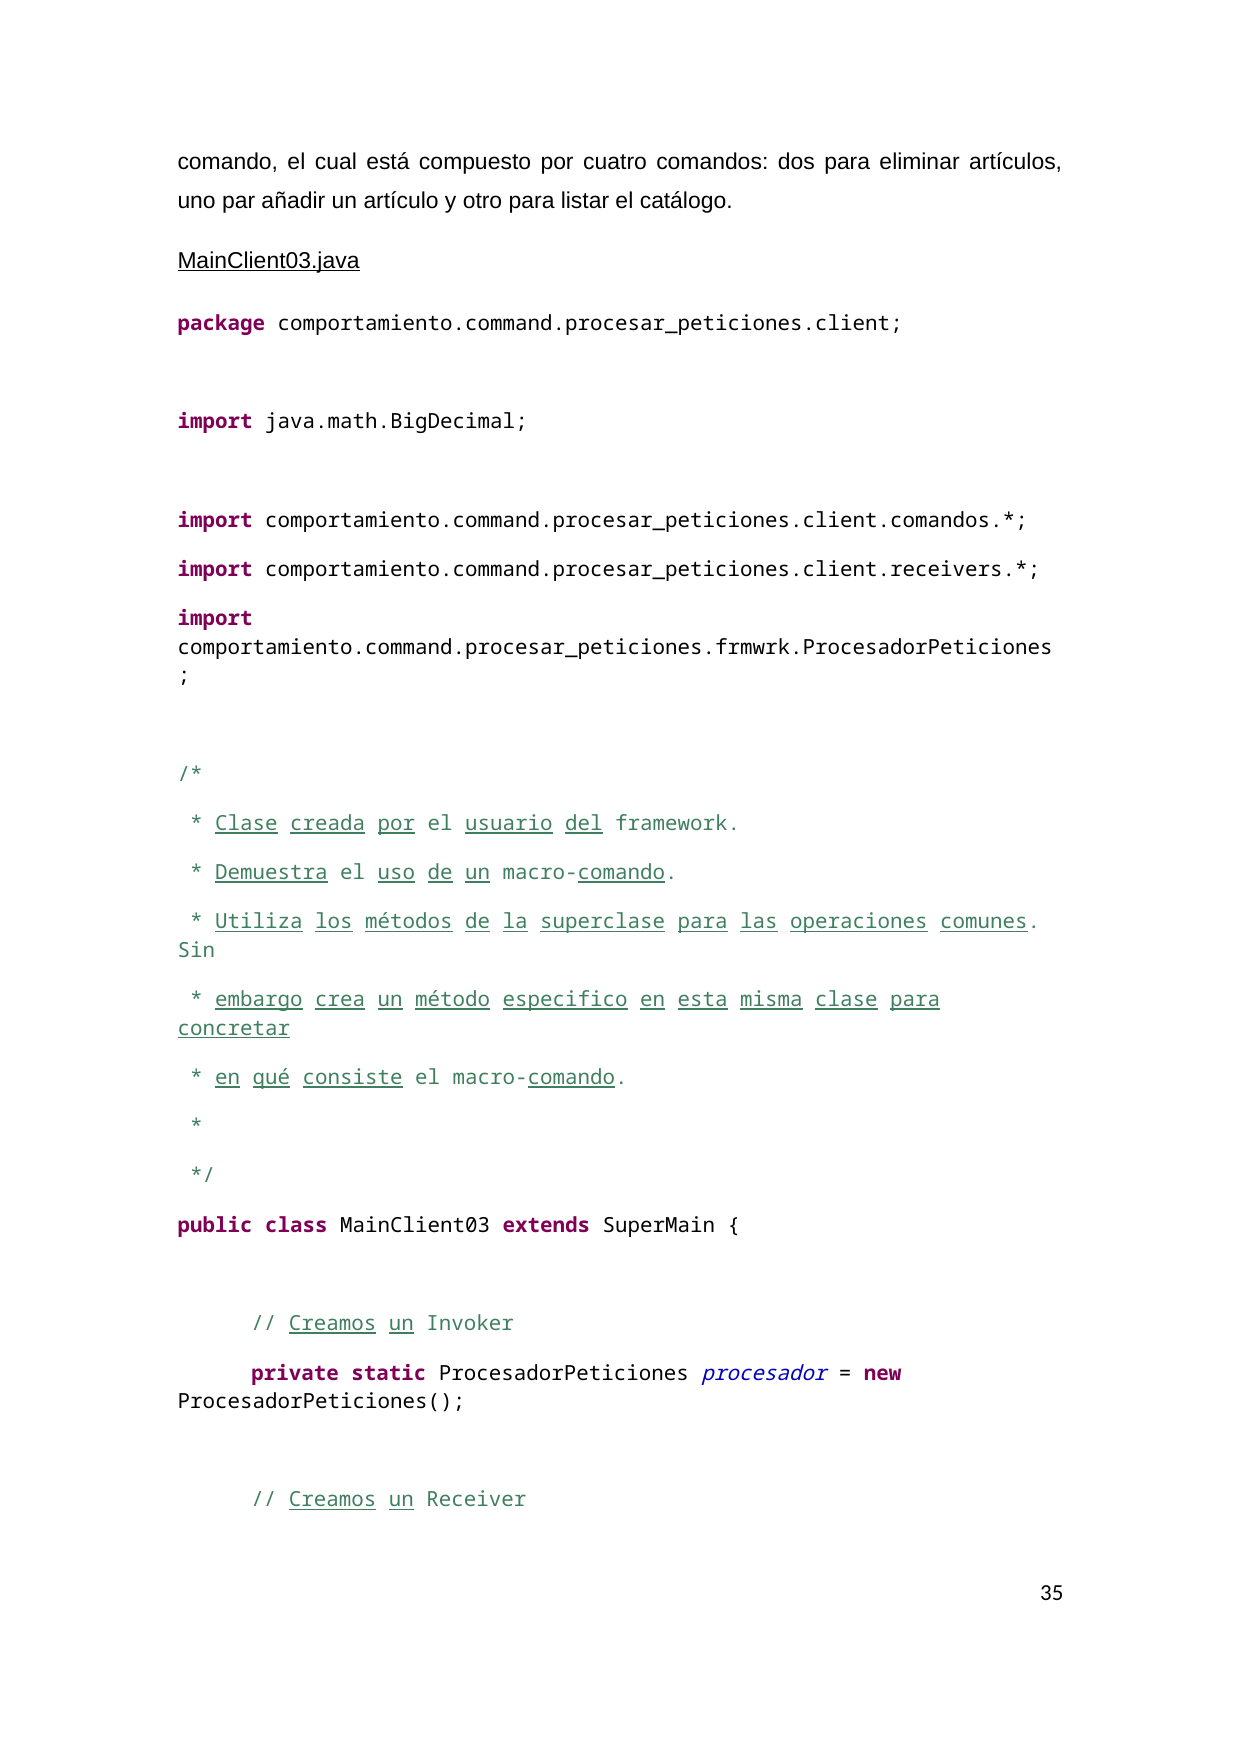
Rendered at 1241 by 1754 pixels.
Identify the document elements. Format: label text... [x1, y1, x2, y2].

text * Demuestra el uso de un macro-comando. [177, 857, 1063, 886]
text public class MainClient03 extends SuperMain { [177, 1210, 1063, 1238]
text */ [177, 1161, 1063, 1189]
text // Creamos un Invoker [177, 1308, 1063, 1337]
text * embargo crea un método especifico en esta misma clase para concretar [177, 984, 1063, 1041]
text // Creamos un Receiver [177, 1484, 1063, 1513]
text import comportamiento.command.procesar_peticiones.client.comandos.*; [177, 505, 1063, 533]
text * en qué consiste el macro-comando. [177, 1062, 1063, 1090]
text MainClient03.java [177, 247, 1063, 274]
text private static ProcesadorPeticiones procesador = new ProcesadorPeticiones(); [177, 1358, 1063, 1414]
text import comportamiento.command.procesar_peticiones.client.receivers.*; [177, 554, 1063, 582]
text import comportamiento.command.procesar_peticiones.frmwrk.ProcesadorPeticiones; [177, 603, 1063, 689]
text package comportamiento.command.procesar_peticiones.client; [177, 308, 1063, 336]
text import java.math.BigDecimal; [177, 406, 1063, 435]
text comando, el cual está compuesto por cuatro comandos: dos para eliminar artículos, uno par añadir un artículo y otro para listar el catálogo. [177, 148, 1063, 213]
text /* [177, 759, 1063, 787]
text * [177, 1111, 1063, 1140]
text * Utiliza los métodos de la superclase para las operaciones comunes. Sin [177, 907, 1063, 963]
text * Clase creada por el usuario del framework. [177, 808, 1063, 836]
